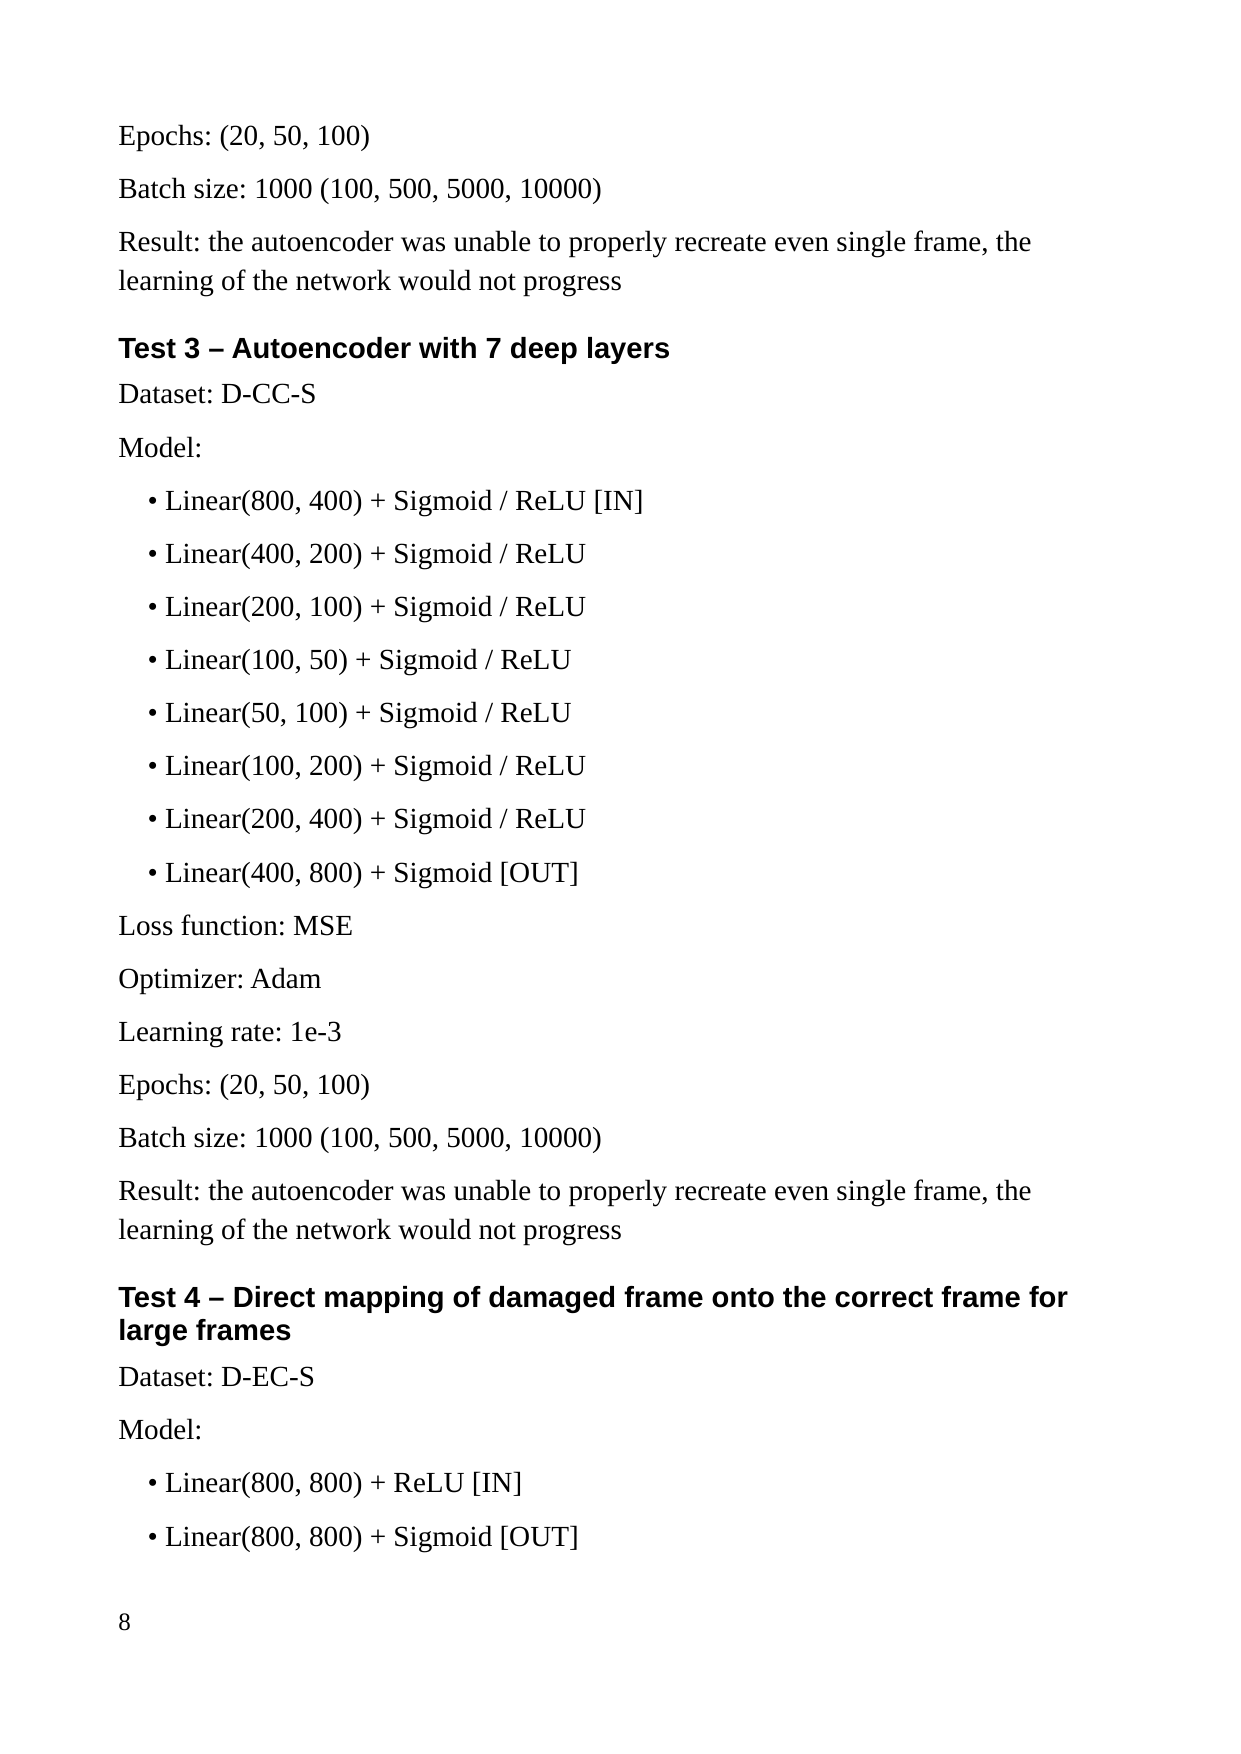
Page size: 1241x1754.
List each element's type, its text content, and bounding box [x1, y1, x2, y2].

text Batch size: 1000 (100, 500, 5000, 10000) [118, 1120, 1122, 1154]
text Optimizer: Adam [118, 961, 1122, 994]
text • Linear(400, 200) + Sigmoid / ReLU [118, 536, 1122, 569]
subtitle Test 3 – Autoencoder with 7 deep layers [118, 331, 1122, 364]
text • Linear(200, 400) + Sigmoid / ReLU [118, 802, 1122, 835]
subtitle Test 4 – Direct mapping of damaged frame onto the correct frame for large frames [118, 1280, 1122, 1347]
text Result: the autoencoder was unable to properly recreate even single frame, the learning of the network would not progress [118, 1173, 1122, 1246]
text Model: [118, 1412, 1122, 1446]
text Model: [118, 430, 1122, 463]
text • Linear(800, 800) + ReLU [IN] [118, 1466, 1122, 1499]
text Epochs: (20, 50, 100) [118, 118, 1122, 152]
text • Linear(100, 200) + Sigmoid / ReLU [118, 748, 1122, 782]
text Result: the autoencoder was unable to properly recreate even single frame, the learning of the network would not progress [118, 224, 1122, 296]
text • Linear(800, 800) + Sigmoid [OUT] [118, 1519, 1122, 1552]
text Batch size: 1000 (100, 500, 5000, 10000) [118, 171, 1122, 205]
text Learning rate: 1e-3 [118, 1014, 1122, 1048]
text • Linear(800, 400) + Sigmoid / ReLU [IN] [118, 483, 1122, 516]
text • Linear(200, 100) + Sigmoid / ReLU [118, 589, 1122, 623]
text • Linear(50, 100) + Sigmoid / ReLU [118, 695, 1122, 729]
text Epochs: (20, 50, 100) [118, 1067, 1122, 1101]
text Dataset: D-EC-S [118, 1359, 1122, 1393]
text • Linear(400, 800) + Sigmoid [OUT] [118, 855, 1122, 888]
text Loss function: MSE [118, 908, 1122, 941]
text • Linear(100, 50) + Sigmoid / ReLU [118, 642, 1122, 676]
text Dataset: D-CC-S [118, 377, 1122, 410]
